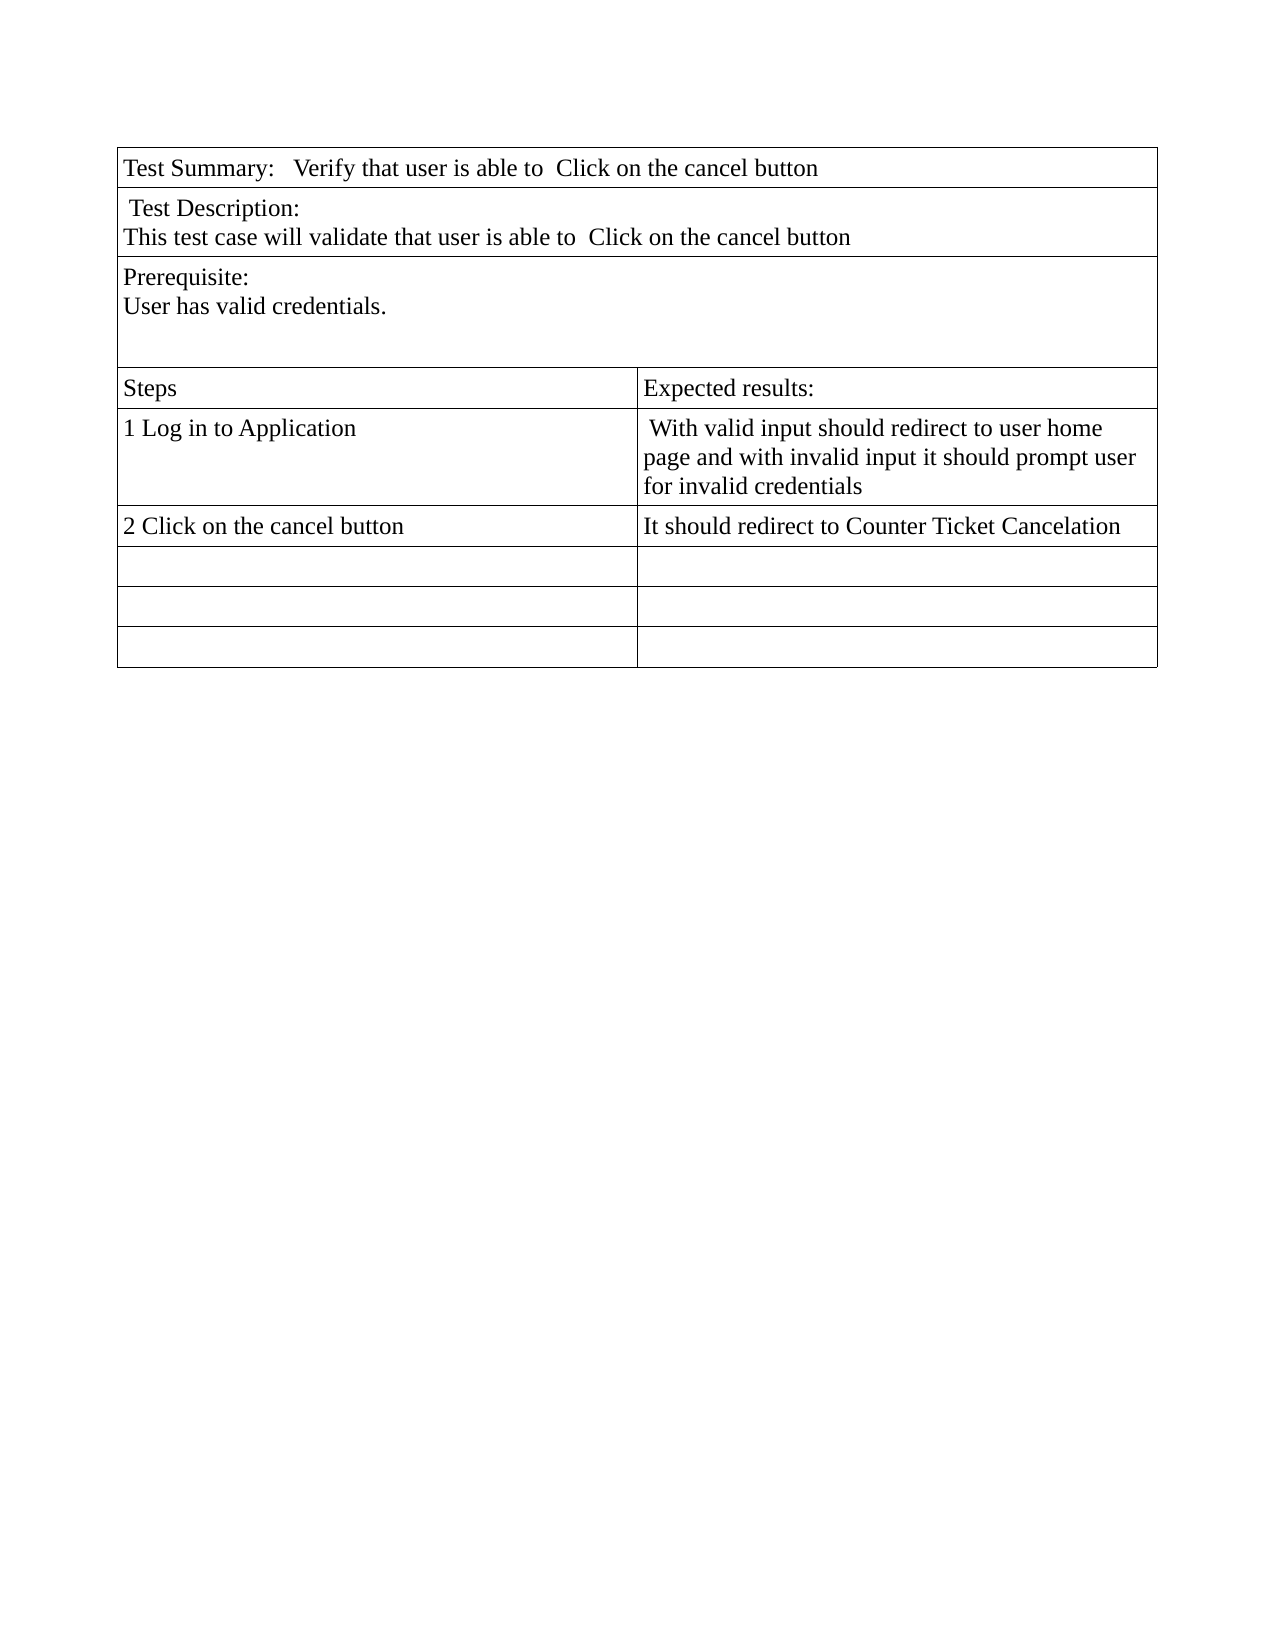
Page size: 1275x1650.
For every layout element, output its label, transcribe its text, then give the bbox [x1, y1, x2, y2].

table_cell Steps [118, 368, 637, 407]
table_cell [638, 547, 1157, 586]
table_cell Test Description: This test case will validate that user is able to Click on the cancel button [118, 188, 1157, 256]
table_cell [118, 627, 637, 667]
table_cell 2 Click on the cancel button [118, 506, 637, 546]
table_cell [638, 587, 1157, 626]
table_cell [118, 587, 637, 626]
table_cell Expected results: [638, 368, 1157, 407]
table_header Test Summary: Verify that user is able to Click on the cancel button [118, 148, 1157, 187]
table_cell [118, 547, 637, 586]
table_cell 1 Log in to Application [118, 409, 637, 505]
table_cell Prerequisite: User has valid credentials. [118, 257, 1157, 367]
table_cell [638, 627, 1157, 667]
table_cell It should redirect to Counter Ticket Cancelation [638, 506, 1157, 546]
table_cell With valid input should redirect to user home page and with invalid input it should prompt user for invalid credentials [638, 409, 1157, 505]
